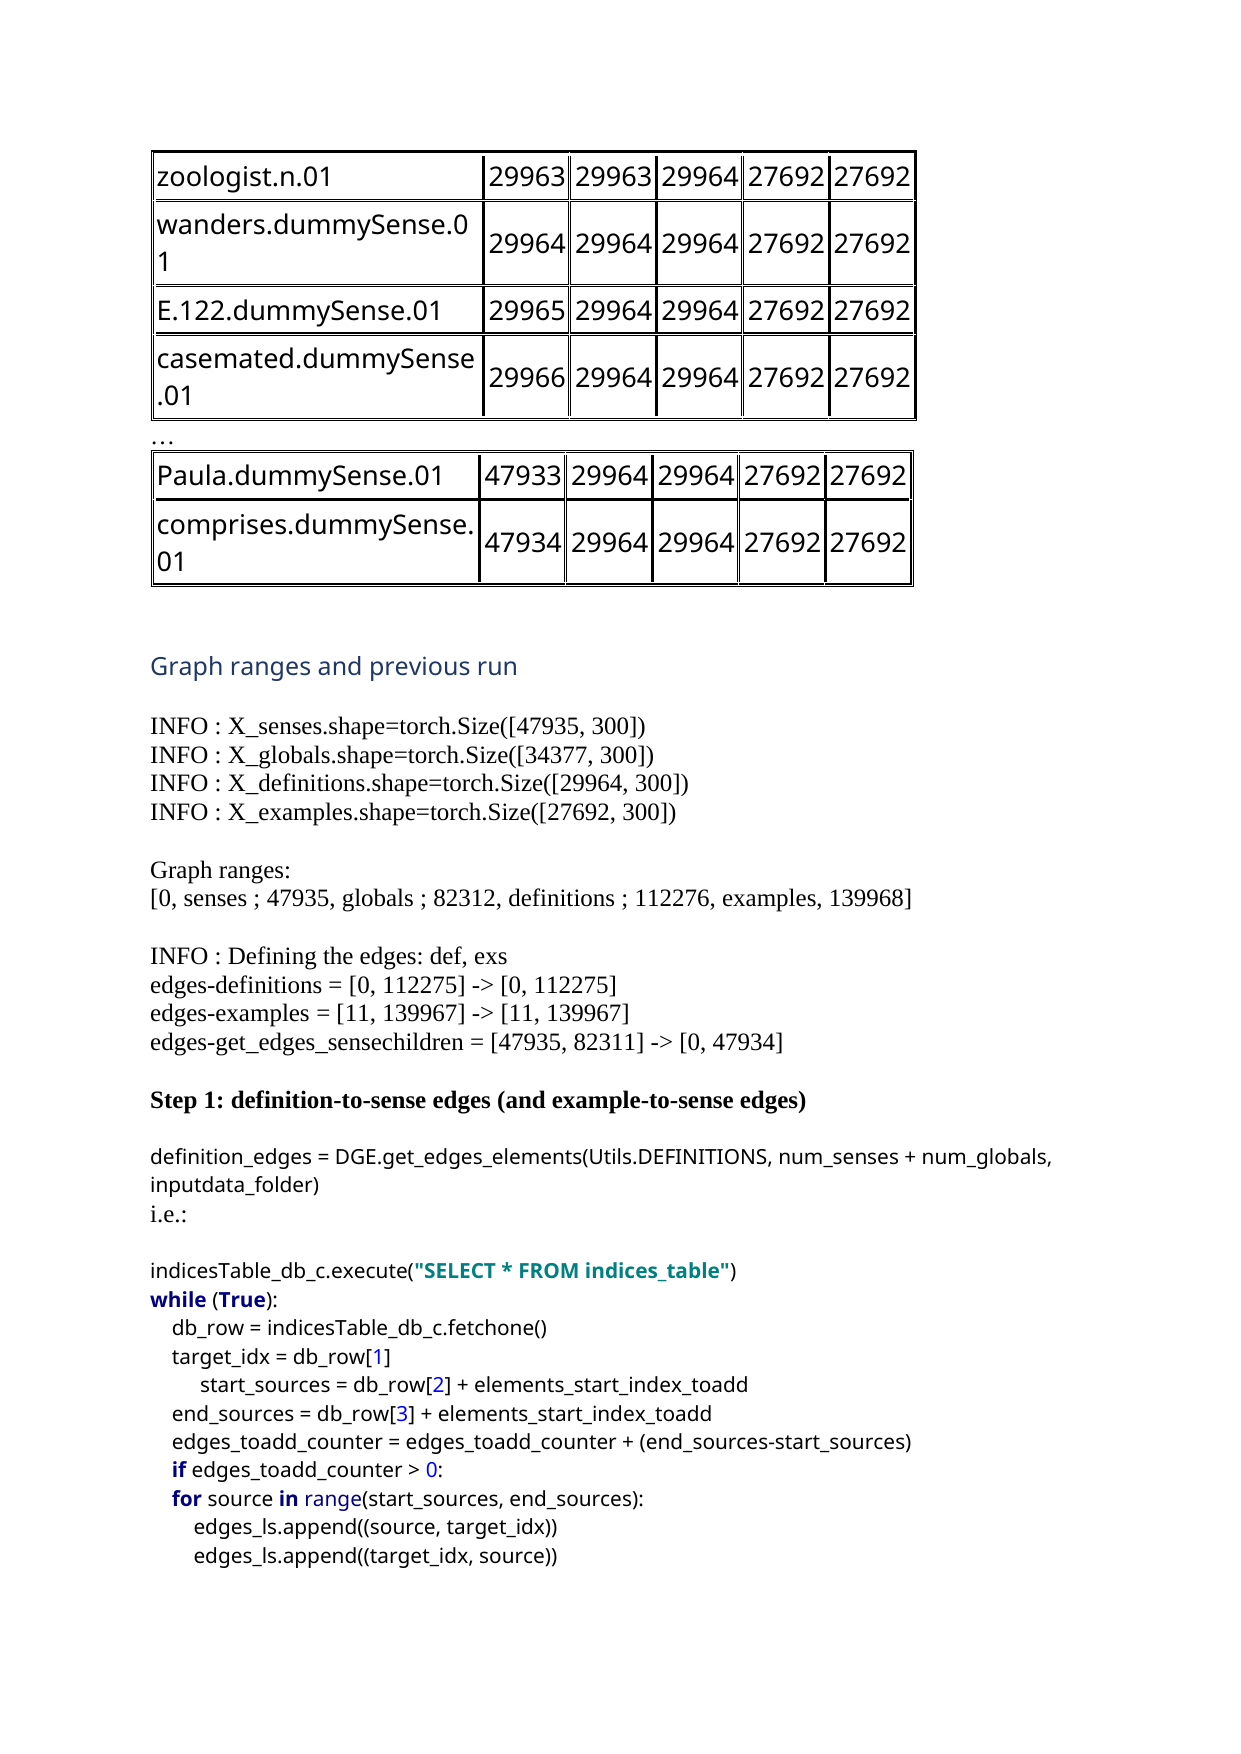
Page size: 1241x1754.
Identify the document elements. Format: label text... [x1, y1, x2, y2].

text edges_toadd_counter = edges_toadd_counter + (end_sources-start_sources) [150, 1427, 1090, 1456]
text INFO : Defining the edges: def, exs [150, 941, 1090, 970]
table_cell 27692 [744, 202, 828, 284]
table_cell 27692 [831, 199, 915, 284]
text Step 1: definition-to-sense edges (and example-to-sense edges) [150, 1085, 1090, 1113]
text edges-examples = [11, 139967] -> [11, 139967] [150, 998, 1090, 1027]
table_cell comprises.dummySense.01 [152, 498, 479, 583]
text INFO : X_globals.shape=torch.Size([34377, 300]) [150, 740, 1090, 768]
table_cell 29964 [656, 153, 743, 198]
table_cell 27692 [743, 152, 829, 198]
table_cell 27692 [825, 498, 912, 583]
text [0, senses ; 47935, globals ; 82312, definitions ; 112276, examples, 139968] [150, 883, 1090, 912]
table_cell 27692 [829, 153, 914, 198]
table_header 29964 [652, 453, 739, 498]
table_cell 29964 [656, 336, 743, 417]
text while (True): db_row = indicesTable_db_c.fetchone() [150, 1285, 1090, 1342]
table_cell 27692 [744, 287, 828, 332]
table_cell 47934 [479, 501, 566, 583]
text definition_edges = DGE.get_edges_elements(Utils.DEFINITIONS, num_senses + num_globals, inputdata_folder) [150, 1142, 1090, 1199]
table_cell casemated.dummySense.01 [154, 332, 483, 417]
text edges-get_edges_sensechildren = [47935, 82311] -> [0, 47934] [150, 1027, 1090, 1056]
table_cell 29965 [485, 287, 568, 332]
text indicesTable_db_c.execute("SELECT * FROM indices_table") [150, 1257, 1090, 1285]
text i.e.: [150, 1199, 1090, 1228]
text INFO : X_definitions.shape=torch.Size([29964, 300]) [150, 768, 1090, 797]
table_cell 27692 [739, 501, 825, 583]
table_header 27692 [825, 453, 910, 498]
text Graph ranges: [150, 855, 1090, 883]
table_cell zoologist.n.01 [154, 153, 483, 198]
table_cell 29963 [483, 153, 570, 198]
table_header 27692 [739, 451, 825, 498]
table_cell 27692 [743, 336, 829, 417]
subtitle Graph ranges and previous run [150, 648, 1090, 682]
table_cell 29964 [652, 501, 739, 583]
table_header Paula.dummySense.01 [154, 453, 479, 498]
table_cell 29964 [658, 287, 741, 332]
text edges-definitions = [0, 112275] -> [0, 112275] [150, 970, 1090, 998]
table_cell 29964 [566, 501, 652, 583]
text target_idx = db_row[1] [150, 1342, 1090, 1370]
text if edges_toadd_counter > 0: for source in range(start_sources, end_sources): edges_ls.append((source, target_idx)) edges_ls.append((target_idx, source)) [150, 1456, 1090, 1569]
table_cell 29964 [571, 202, 655, 284]
text INFO : X_examples.shape=torch.Size([27692, 300]) [150, 797, 1090, 826]
table_header 47933 [479, 453, 566, 498]
table_cell 27692 [829, 332, 915, 417]
table_cell 29964 [571, 287, 655, 332]
text start_sources = db_row[2] + elements_start_index_toadd end_sources = db_row[3] + elements_start_index_toadd [150, 1370, 1090, 1427]
table_cell 29964 [570, 336, 656, 417]
table_cell 29964 [658, 202, 741, 284]
table_cell 29963 [570, 153, 656, 198]
table_cell 29966 [483, 336, 570, 417]
table_cell wanders.dummySense.01 [154, 199, 482, 284]
table_cell 27692 [829, 284, 916, 332]
table_cell 29964 [485, 202, 568, 284]
table_header 29964 [566, 453, 652, 498]
table_cell E.122.dummySense.01 [152, 284, 483, 332]
text … [150, 421, 1090, 449]
text INFO : X_senses.shape=torch.Size([47935, 300]) [150, 711, 1090, 740]
